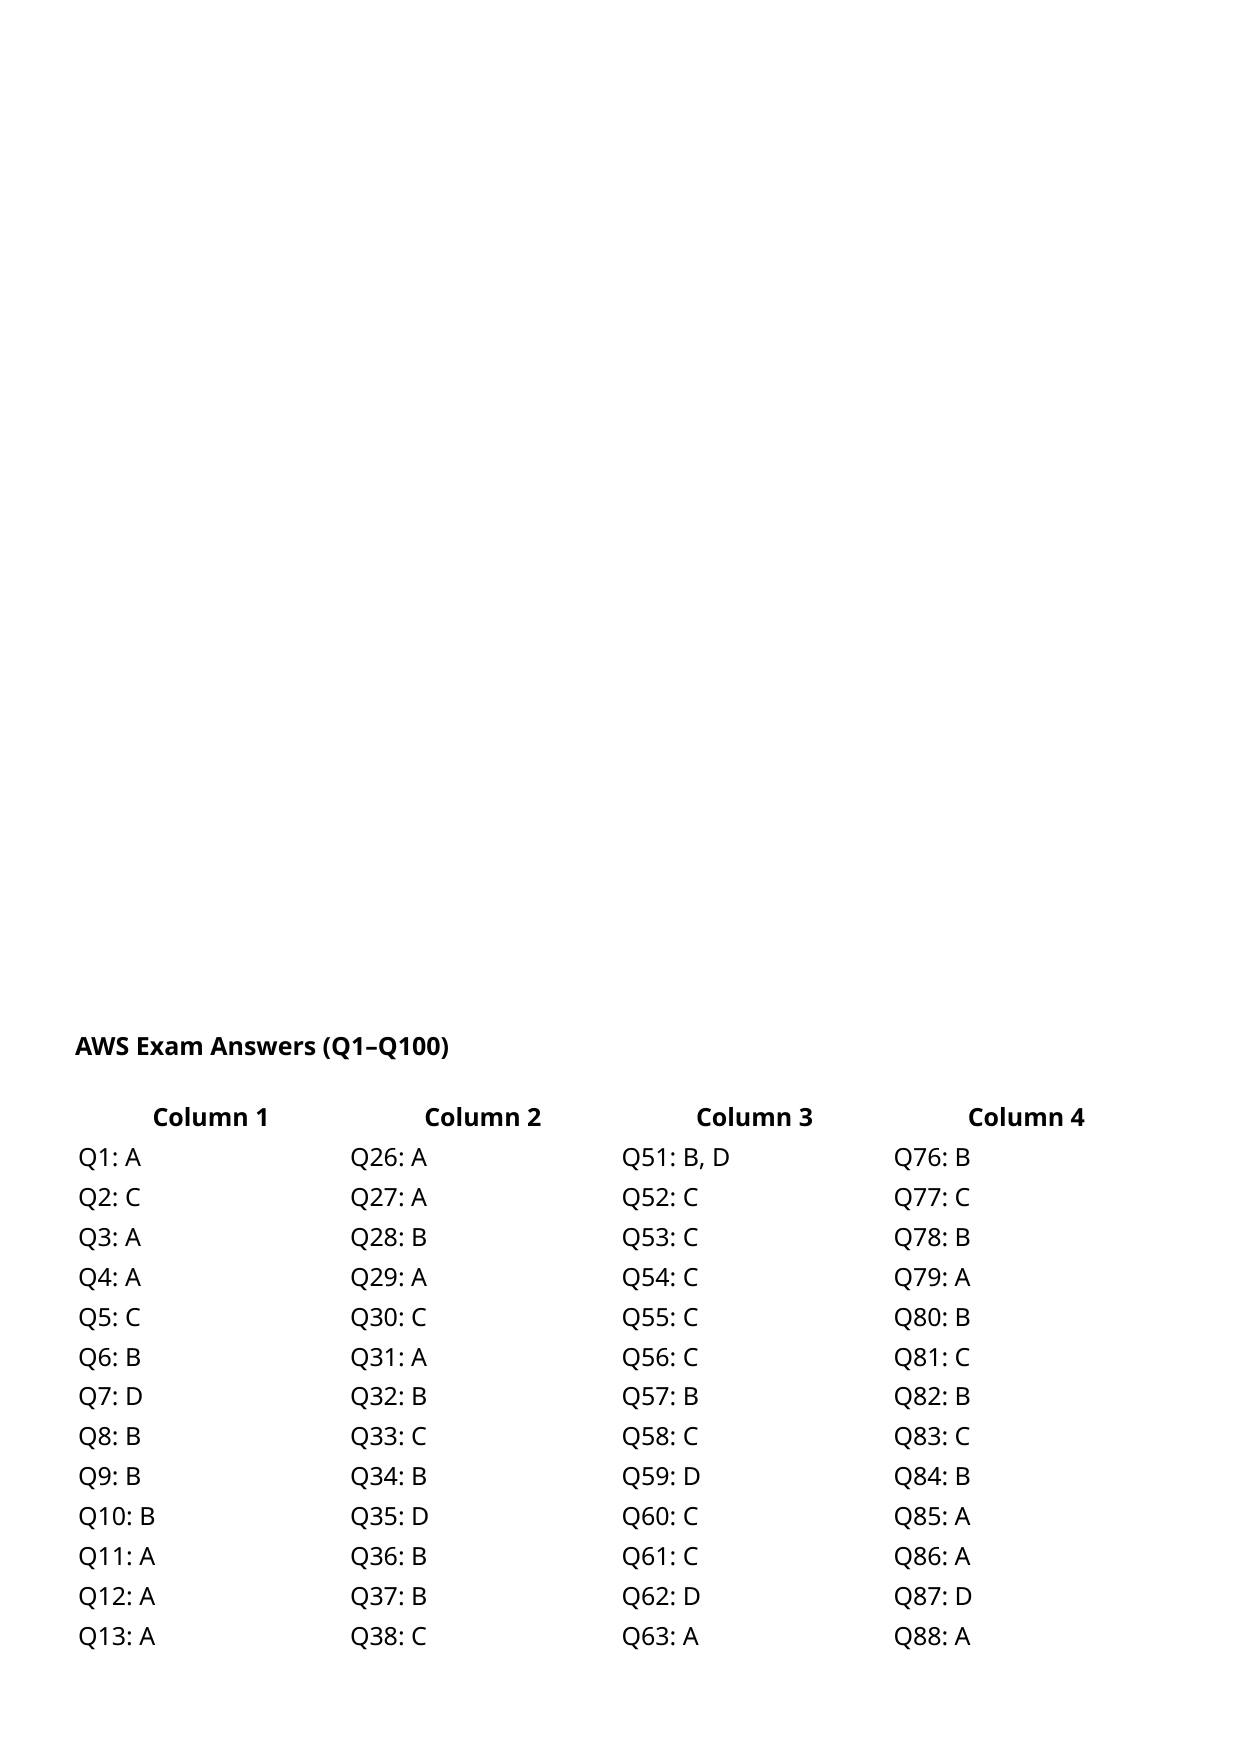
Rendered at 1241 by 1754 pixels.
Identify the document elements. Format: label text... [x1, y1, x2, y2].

table_cell Q57: B [619, 1376, 890, 1416]
table_cell Q27: A [347, 1177, 618, 1217]
table_cell Q85: A [890, 1496, 1162, 1536]
table_cell Q78: B [890, 1217, 1162, 1256]
table_cell Q79: A [890, 1256, 1162, 1296]
table_cell Q9: B [75, 1456, 347, 1496]
table_cell Q77: C [890, 1177, 1162, 1217]
table_cell Q36: B [347, 1536, 618, 1576]
table_cell Q80: B [890, 1296, 1162, 1336]
table_cell Q7: D [75, 1376, 347, 1416]
table_cell Q34: B [347, 1456, 618, 1496]
table_cell Q55: C [619, 1296, 890, 1336]
table_cell Q88: A [890, 1616, 1162, 1655]
table_cell Q2: C [75, 1177, 347, 1217]
table_cell Q82: B [890, 1376, 1162, 1416]
table_cell Q52: C [619, 1177, 890, 1217]
table_cell Q87: D [890, 1576, 1162, 1616]
table_cell Q32: B [347, 1376, 618, 1416]
table_cell Q53: C [619, 1217, 890, 1256]
table_cell Q37: B [347, 1576, 618, 1616]
table_cell Q4: A [75, 1256, 347, 1296]
table_cell Q56: C [619, 1336, 890, 1376]
table_cell Q58: C [619, 1416, 890, 1456]
table_cell Q81: C [890, 1336, 1162, 1376]
table_cell Q11: A [75, 1536, 347, 1576]
table_cell Q12: A [75, 1576, 347, 1616]
table_cell Q62: D [619, 1576, 890, 1616]
table_cell Q6: B [75, 1336, 347, 1376]
table_cell Q59: D [619, 1456, 890, 1496]
table_cell Q28: B [347, 1217, 618, 1256]
table_cell Q8: B [75, 1416, 347, 1456]
table_cell Q29: A [347, 1256, 618, 1296]
table_cell Q5: C [75, 1296, 347, 1336]
table_cell Q13: A [75, 1616, 347, 1655]
table_cell Q1: A [75, 1137, 347, 1177]
table_cell Q33: C [347, 1416, 618, 1456]
text AWS Exam Answers (Q1–Q100) [75, 1029, 1165, 1063]
table_cell Q83: C [890, 1416, 1162, 1456]
table_cell Q3: A [75, 1217, 347, 1256]
table_cell Q60: C [619, 1496, 890, 1536]
table_cell Q26: A [347, 1137, 618, 1177]
table_cell Q10: B [75, 1496, 347, 1536]
table_header Column 1 [75, 1097, 347, 1137]
table_header Column 4 [890, 1097, 1162, 1137]
table_cell Q54: C [619, 1256, 890, 1296]
table_cell Q51: B, D [619, 1137, 890, 1177]
table_cell Q84: B [890, 1456, 1162, 1496]
table_cell Q76: B [890, 1137, 1162, 1177]
table_cell Q35: D [347, 1496, 618, 1536]
table_header Column 2 [347, 1097, 618, 1137]
table_header Column 3 [619, 1097, 890, 1137]
table_cell Q30: C [347, 1296, 618, 1336]
table_cell Q86: A [890, 1536, 1162, 1576]
table_cell Q61: C [619, 1536, 890, 1576]
table_cell Q63: A [619, 1616, 890, 1655]
table_cell Q38: C [347, 1616, 618, 1655]
table_cell Q31: A [347, 1336, 618, 1376]
